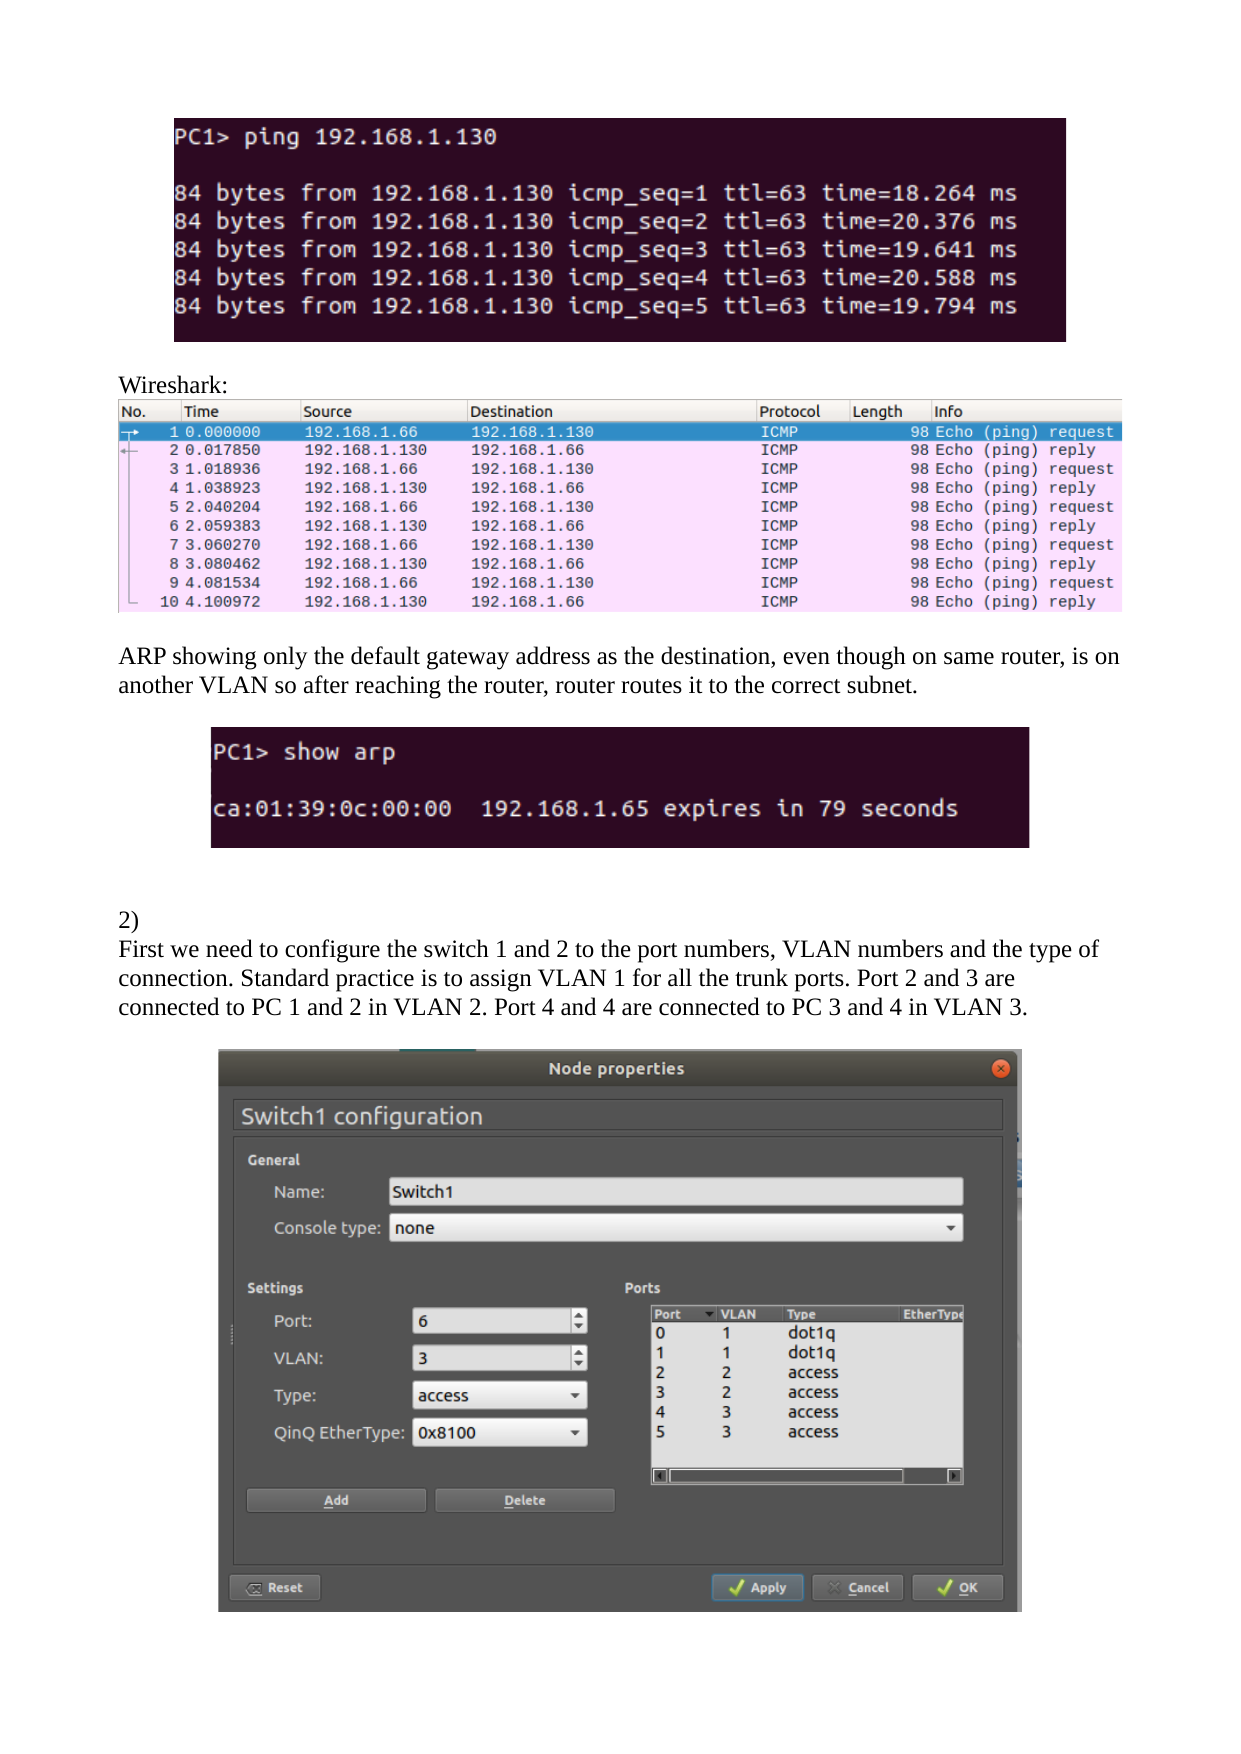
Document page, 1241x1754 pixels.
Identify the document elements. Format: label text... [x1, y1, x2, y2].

text First we need to configure the switch 1 and 2 to the port numbers, VLAN numbers and the type of connection. Standard practice is to assign VLAN 1 for all the trunk ports. Port 2 and 3 are connected to PC 1 and 2 in VLAN 2. Port 4 and 4 are connected to PC 3 and 4 in VLAN 3. [118, 934, 1122, 1020]
picture [218, 1049, 1022, 1612]
text ARP showing only the default gateway address as the destination, even though on same router, is on another VLAN so after reaching the router, router routes it to the correct subnet. [118, 641, 1122, 699]
text 2) [118, 905, 1122, 934]
picture [118, 399, 1123, 613]
picture [210, 727, 1030, 848]
text Wireshark: [118, 370, 1122, 399]
picture [174, 118, 1067, 342]
